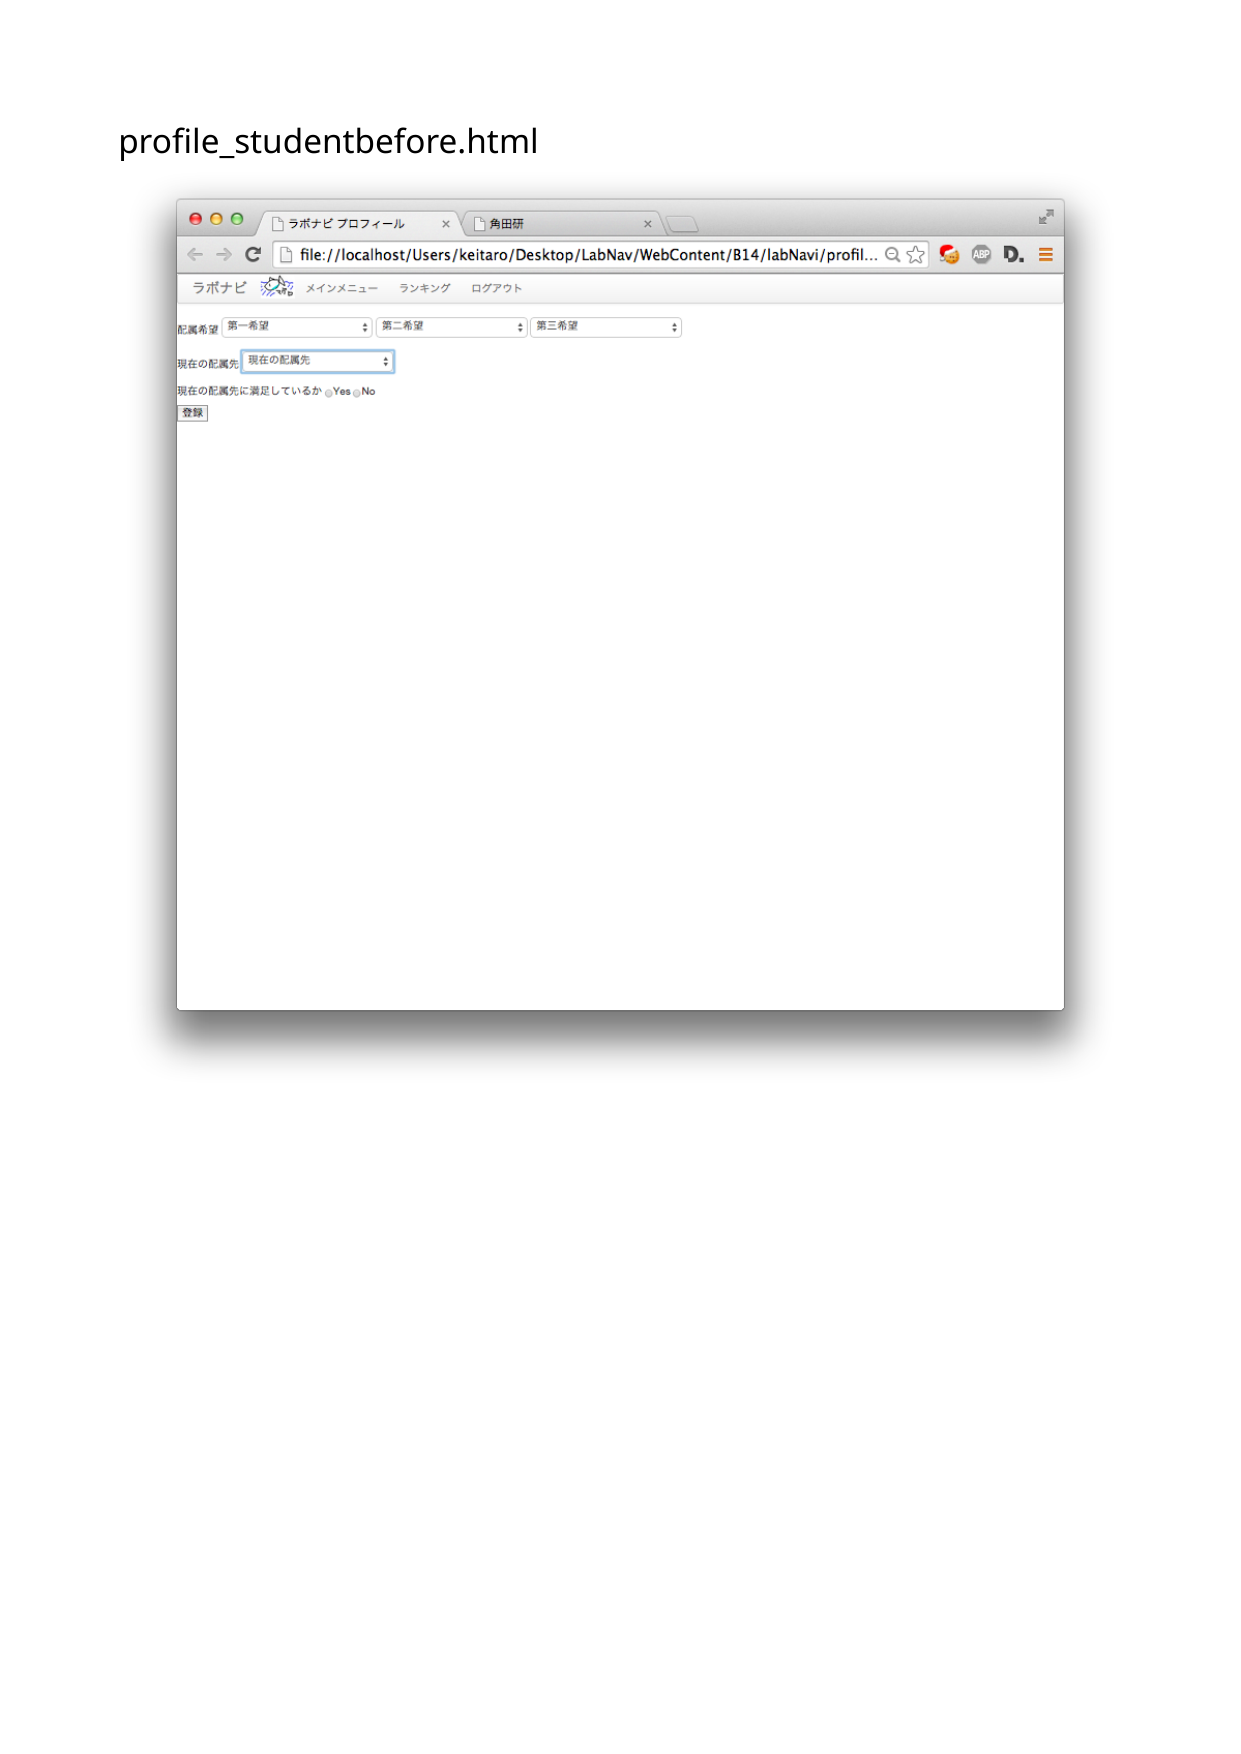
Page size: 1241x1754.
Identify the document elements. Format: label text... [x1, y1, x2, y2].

text profile_studentbefore.html [118, 118, 1122, 163]
picture [118, 163, 1123, 1092]
